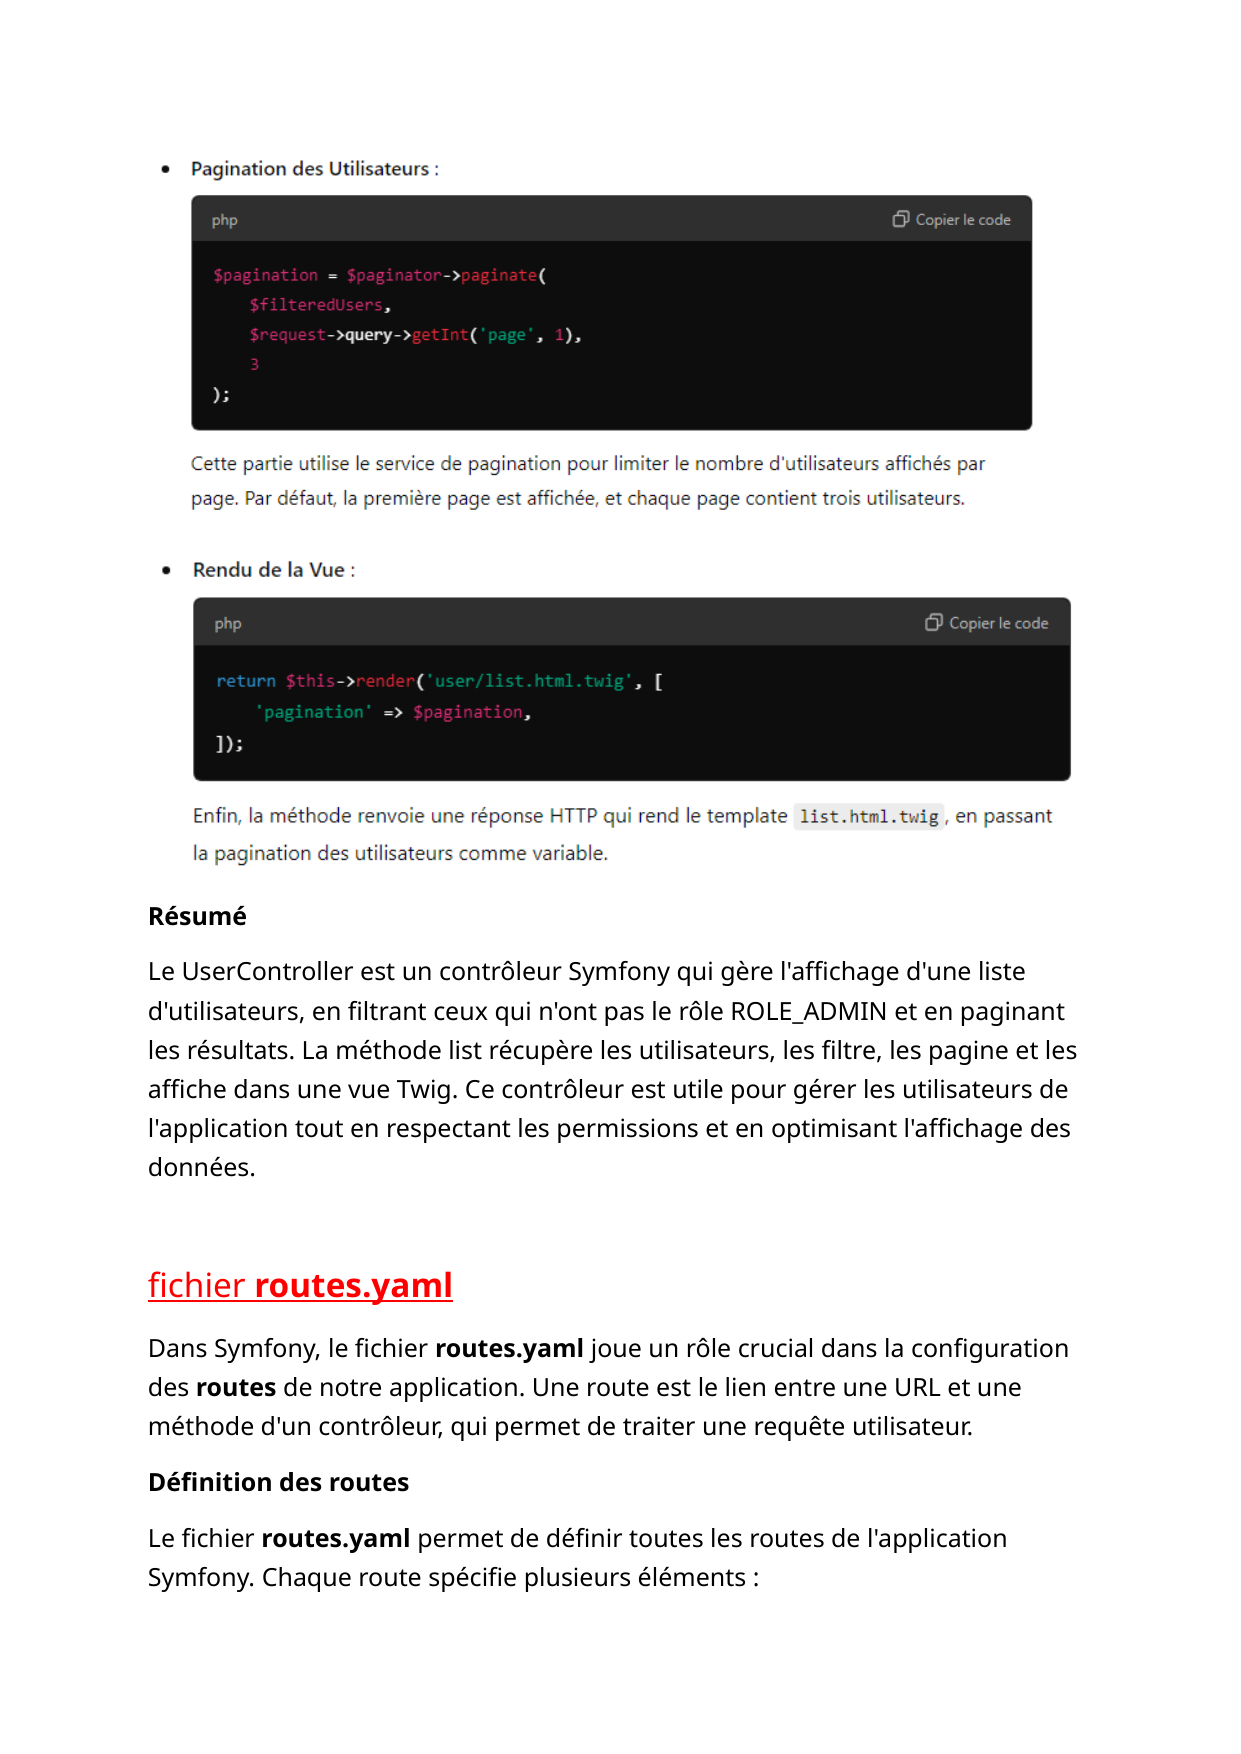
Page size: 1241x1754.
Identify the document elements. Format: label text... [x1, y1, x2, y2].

text fichier routes.yaml [148, 1261, 1093, 1307]
text Dans Symfony, le fichier routes.yaml joue un rôle crucial dans la configuration des routes de notre application. Une route est le lien entre une URL et une méthode d'un contrôleur, qui permet de traiter une requête utilisateur. [148, 1330, 1093, 1443]
text Résumé [148, 898, 1093, 932]
text Définition des routes [148, 1464, 1093, 1498]
text Le UserController est un contrôleur Symfony qui gère l'affichage d'une liste d'utilisateurs, en filtrant ceux qui n'ont pas le rôle ROLE_ADMIN et en paginant les résultats. La méthode list récupère les utilisateurs, les filtre, les pagine et les affiche dans une vue Twig. Ce contrôleur est utile pour gérer les utilisateurs de l'application tout en respectant les permissions et en optimisant l'affichage des données. [148, 954, 1093, 1184]
text Le fichier routes.yaml permet de définir toutes les routes de l'application Symfony. Chaque route spécifie plusieurs éléments : [148, 1520, 1093, 1593]
